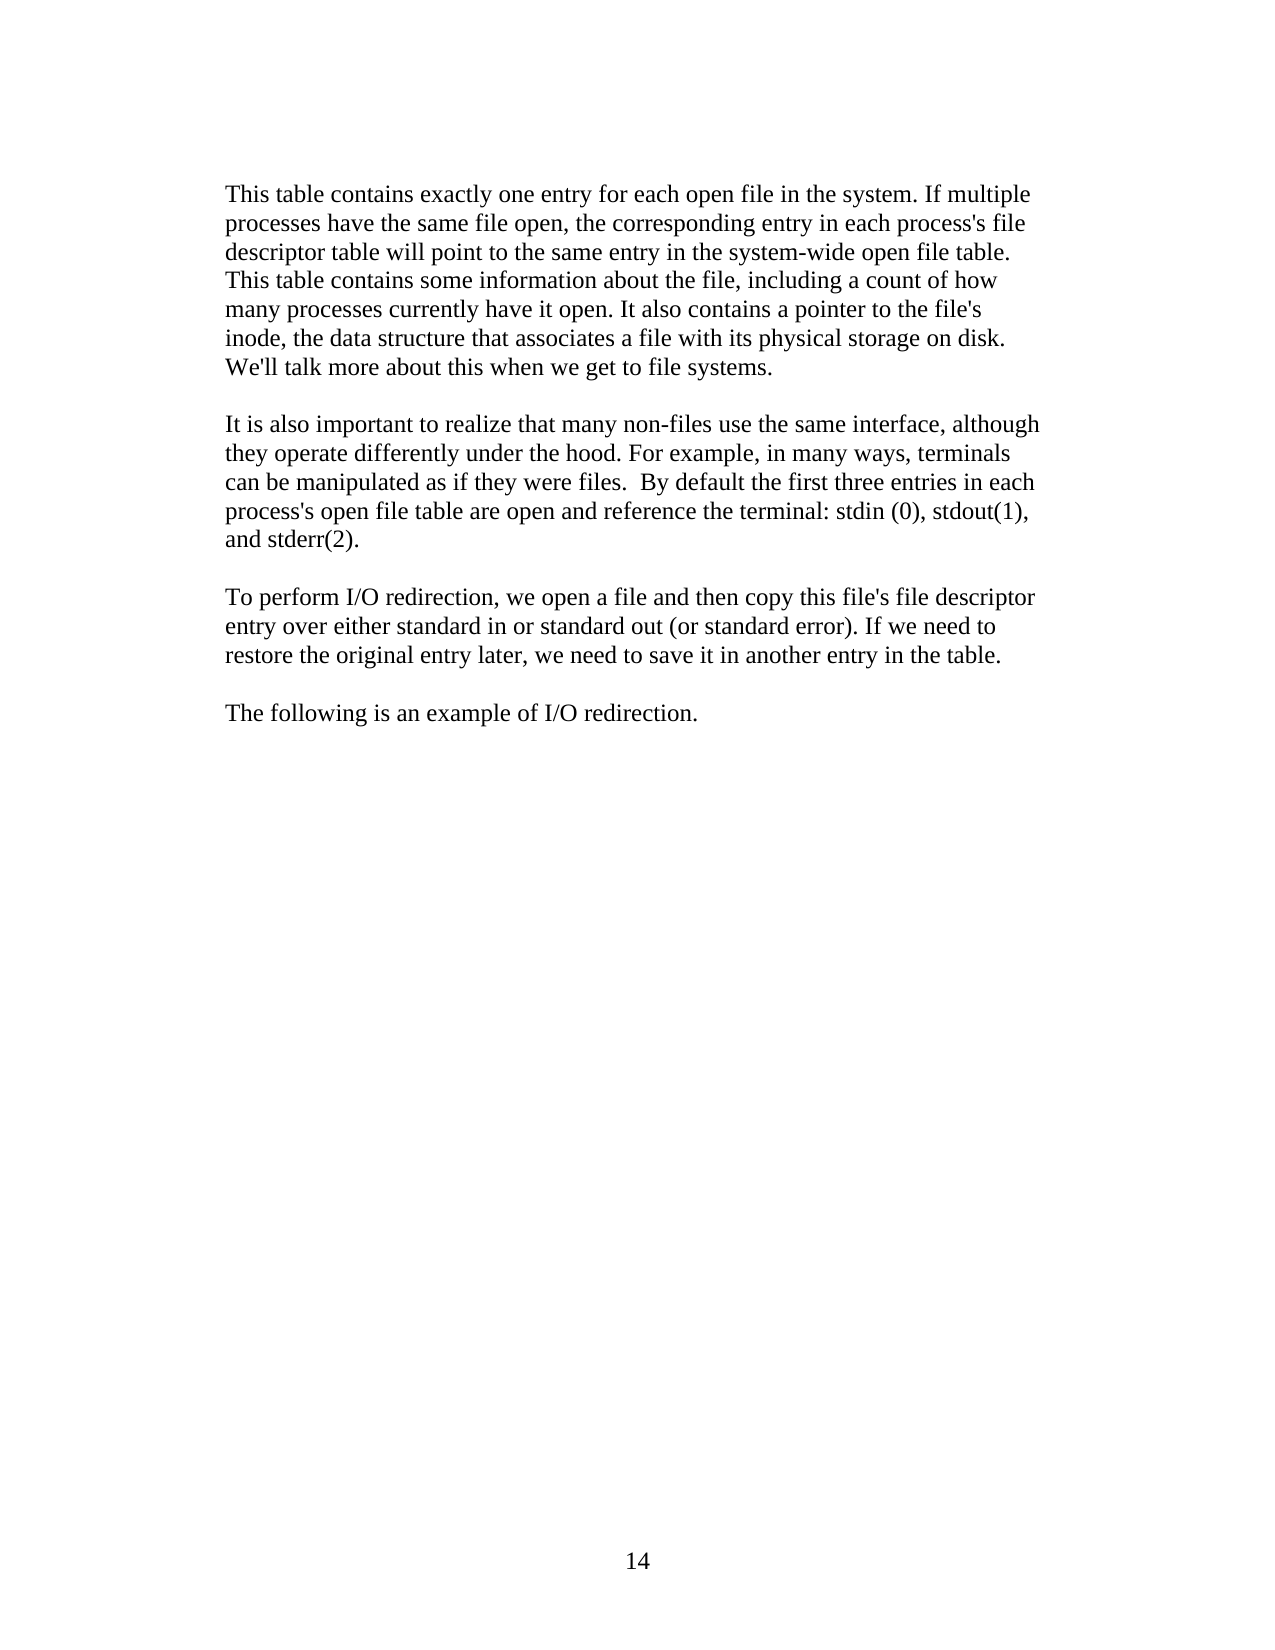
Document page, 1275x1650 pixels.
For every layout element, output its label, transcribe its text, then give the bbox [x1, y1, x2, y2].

text The following is an example of I/O redirection. [225, 698, 1050, 727]
text To perform I/O redirection, we open a file and then copy this file's file descriptor entry over either standard in or standard out (or standard error). If we need to restore the original entry later, we need to save it in another entry in the table. [225, 582, 1050, 669]
text This table contains exactly one entry for each open file in the system. If multiple processes have the same file open, the corresponding entry in each process's file descriptor table will point to the same entry in the system-wide open file table. This table contains some information about the file, including a count of how many processes currently have it open. It also contains a pointer to the file's inode, the data structure that associates a file with its physical storage on disk. We'll talk more about this when we get to file systems. [225, 179, 1050, 380]
text It is also important to realize that many non-files use the same interface, although they operate differently under the hood. For example, in many ways, terminals can be manipulated as if they were files. By default the first three entries in each process's open file table are open and reference the terminal: stdin (0), stdout(1), and stderr(2). [225, 409, 1050, 553]
